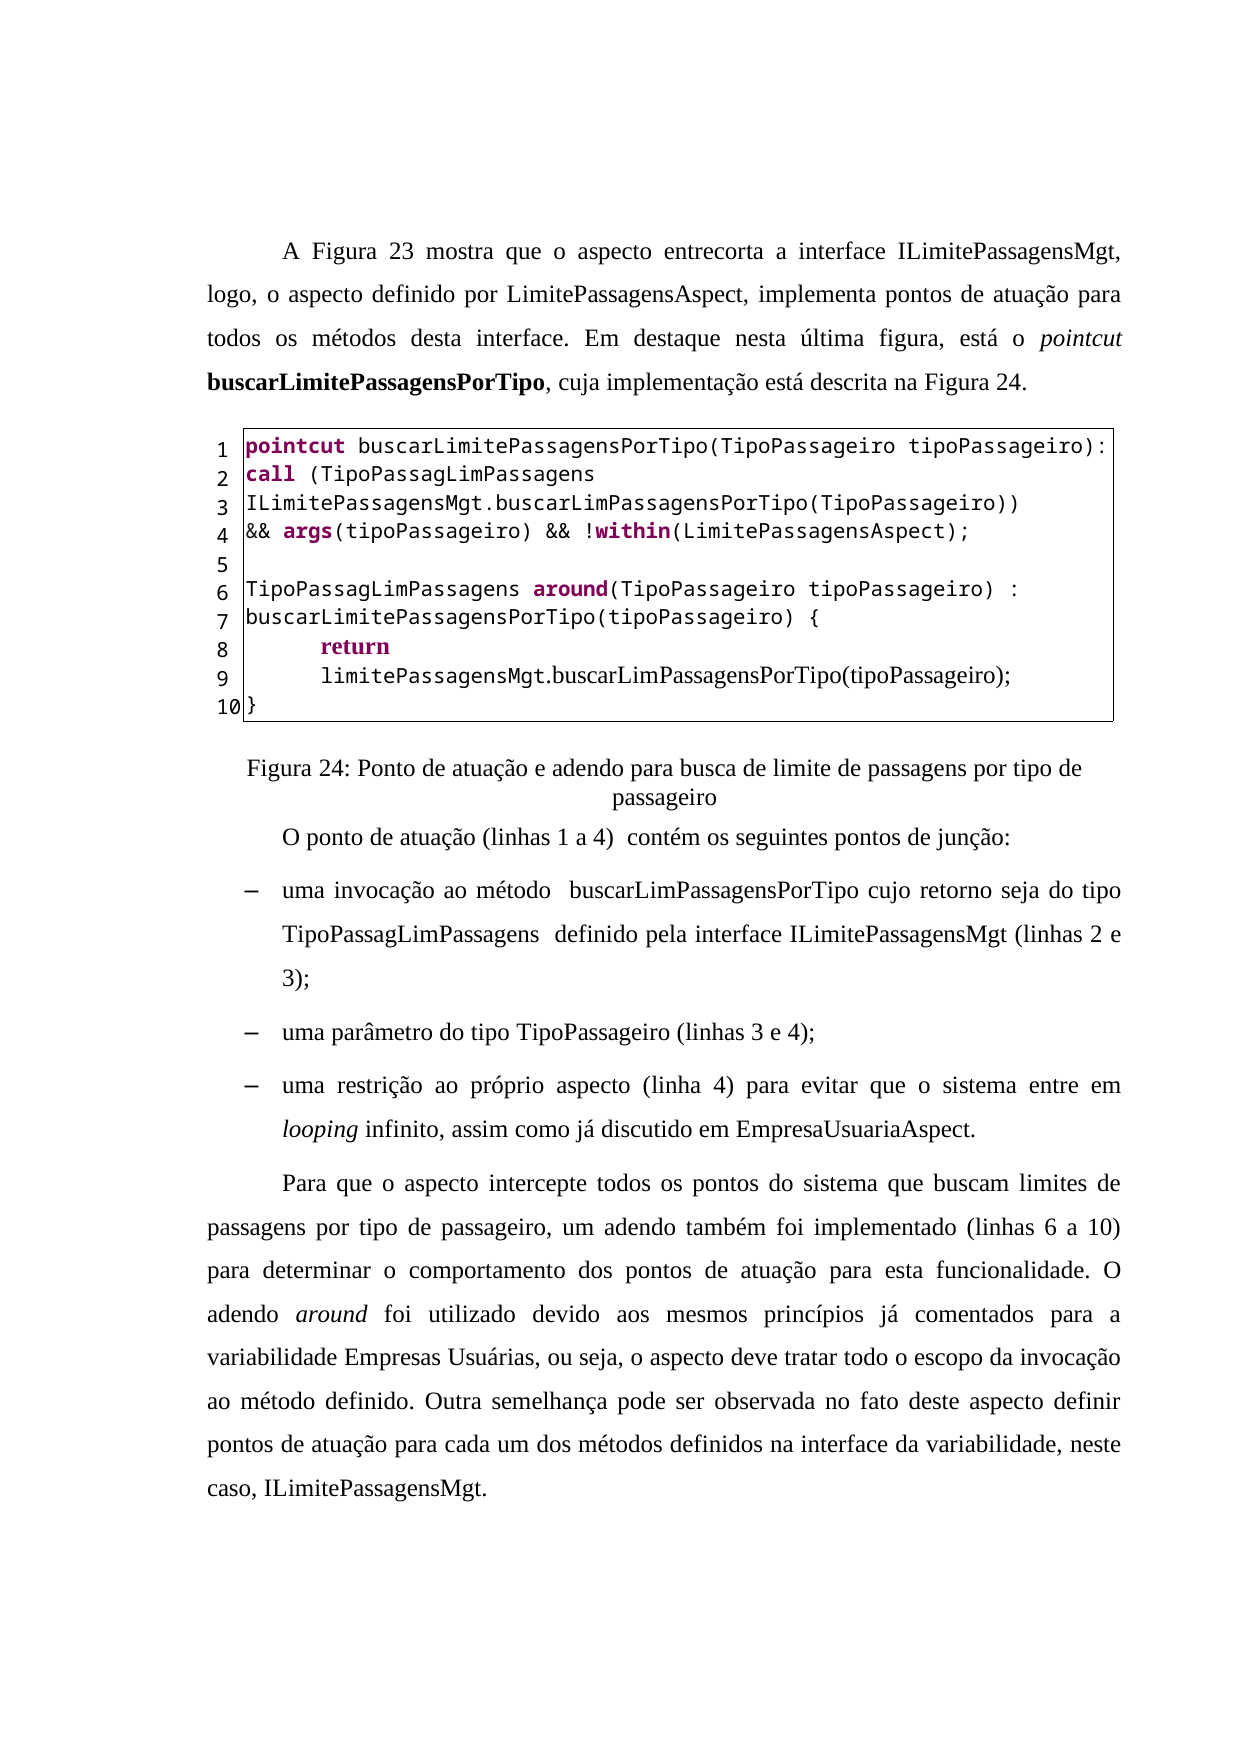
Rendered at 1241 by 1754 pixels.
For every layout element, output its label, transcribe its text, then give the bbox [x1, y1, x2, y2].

text pointcut buscarLimitePassagensPorTipo(TipoPassageiro tipoPassageiro): [245, 431, 1110, 459]
text A Figura 23 mostra que o aspecto entrecorta a interface ILimitePassagensMgt, logo, o aspecto definido por LimitePassagensAspect, implementa pontos de atuação para todos os métodos desta interface. Em destaque nesta última figura, está o pointcut buscarLimitePassagensPorTipo, cuja implementação está descrita na Figura 24. [207, 236, 1122, 396]
text 1 [216, 435, 242, 464]
text } [245, 689, 1110, 718]
list uma restrição ao próprio aspecto (linha 4) para evitar que o sistema entre em looping infinito, assim como já discutido em EmpresaUsuariaAspect. [244, 1070, 1122, 1143]
text Figura 24: Ponto de atuação e adendo para busca de limite de passagens por tipo de passageiro [207, 753, 1122, 811]
text 3 [216, 492, 242, 521]
text return limitePassagensMgt.buscarLimPassagensPorTipo(tipoPassageiro); [245, 631, 1110, 689]
text 10 [216, 692, 242, 721]
text O ponto de atuação (linhas 1 a 4) contém os seguintes pontos de junção: [207, 821, 1122, 851]
text 7 [216, 607, 242, 635]
text buscarLimitePassagensPorTipo(tipoPassageiro) { [245, 602, 1110, 631]
text 5 [216, 549, 242, 578]
text 8 [216, 635, 242, 664]
text 9 [216, 664, 242, 692]
text 2 [216, 464, 242, 492]
text && args(tipoPassageiro) && !within(LimitePassagensAspect); [245, 516, 1110, 545]
text Para que o aspecto intercepte todos os pontos do sistema que buscam limites de passagens por tipo de passageiro, um adendo também foi implementado (linhas 6 a 10) para determinar o comportamento dos pontos de atuação para esta funcionalidade. O adendo around foi utilizado devido aos mesmos princípios já comentados para a variabilidade Empresas Usuárias, ou seja, o aspecto deve tratar todo o escopo da invocação ao método definido. Outra semelhança pode ser observada no fato deste aspecto definir pontos de atuação para cada um dos métodos definidos na interface da variabilidade, neste caso, ILimitePassagensMgt. [207, 1168, 1122, 1502]
text 4 [216, 521, 242, 549]
list uma parâmetro do tipo TipoPassageiro (linhas 3 e 4); [244, 1016, 1122, 1046]
text call (TipoPassagLimPassagens ILimitePassagensMgt.buscarLimPassagensPorTipo(TipoPassageiro)) [245, 459, 1110, 516]
text 6 [216, 578, 242, 607]
text TipoPassagLimPassagens around(TipoPassageiro tipoPassageiro) : [245, 573, 1110, 602]
list uma invocação ao método buscarLimPassagensPorTipo cujo retorno seja do tipo TipoPassagLimPassagens definido pela interface ILimitePassagensMgt (linhas 2 e 3); [244, 875, 1122, 992]
